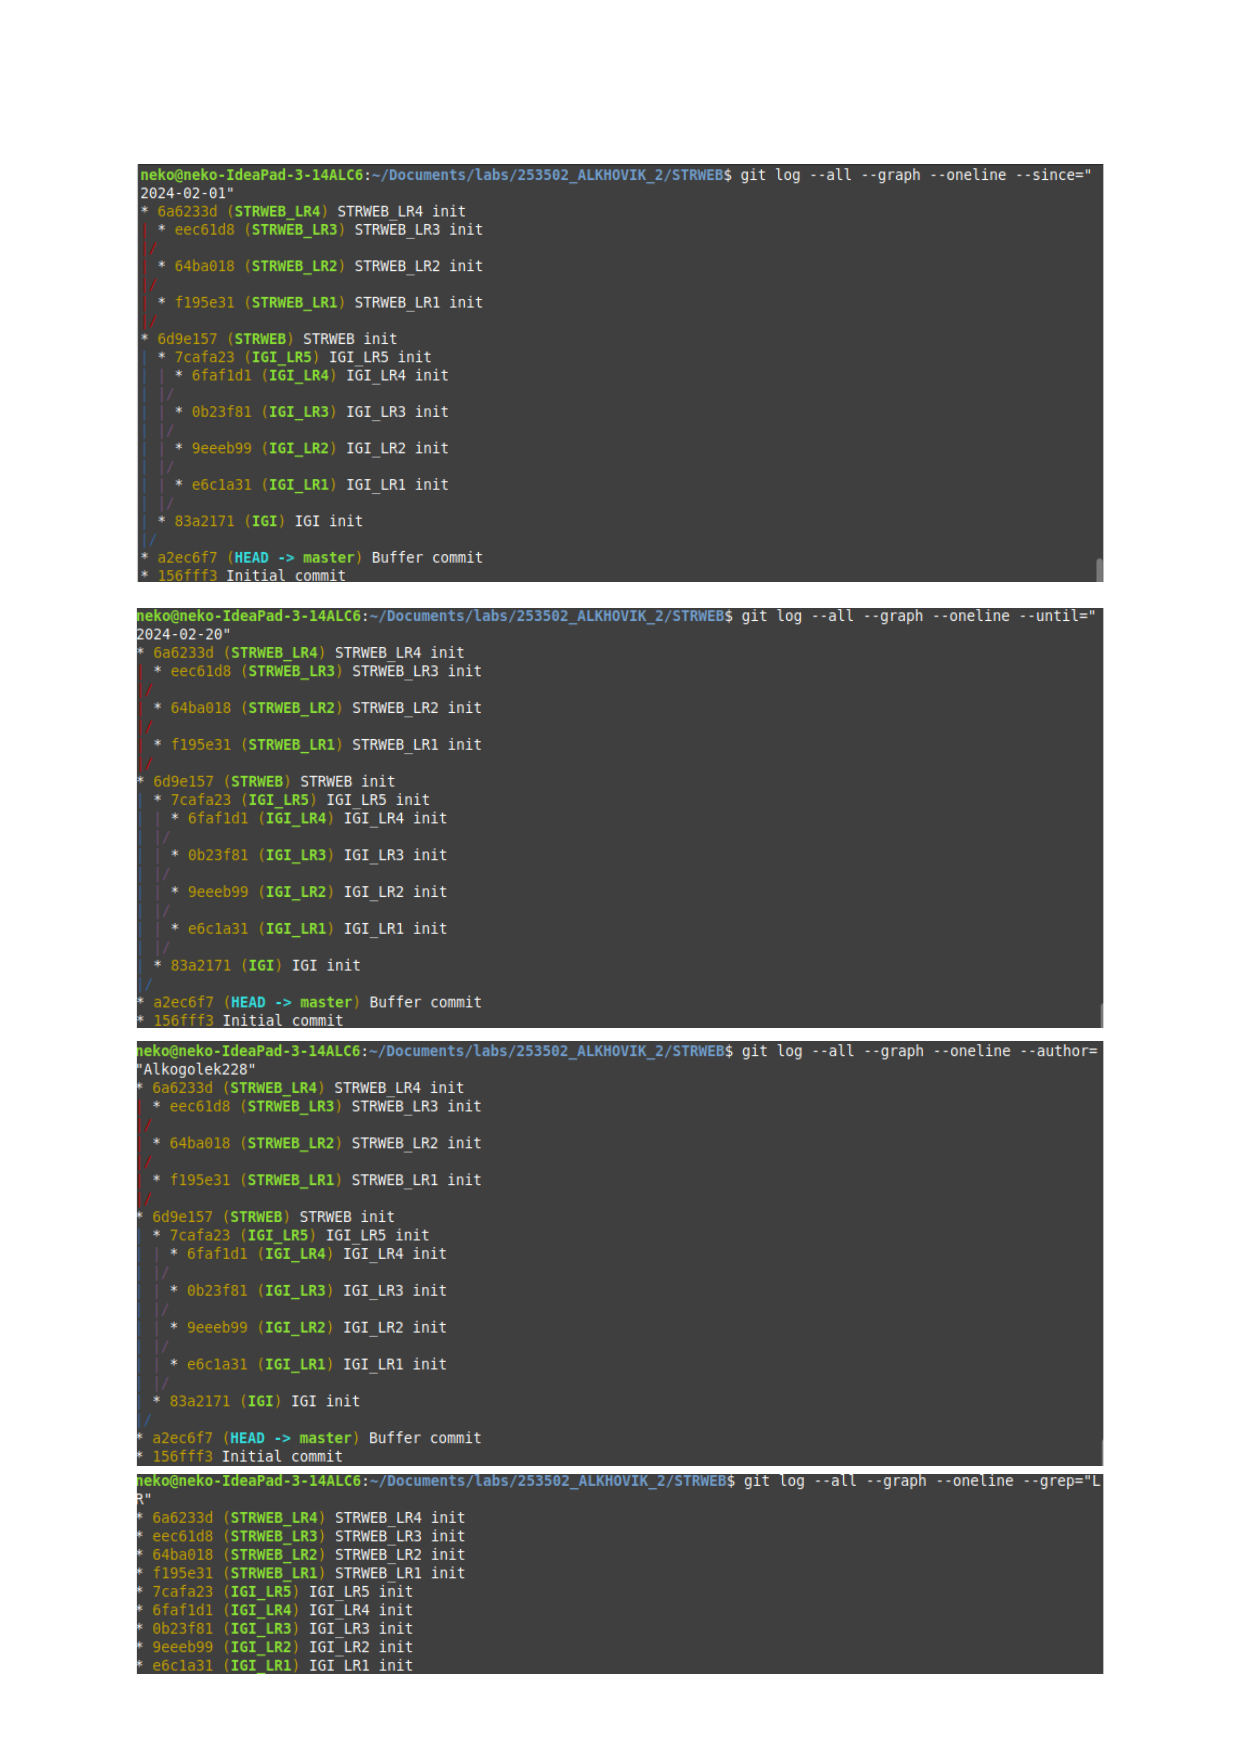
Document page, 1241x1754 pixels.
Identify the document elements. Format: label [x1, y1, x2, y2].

picture [136, 608, 1104, 1028]
picture [136, 1474, 1104, 1674]
picture [136, 164, 1104, 582]
picture [136, 1041, 1104, 1466]
